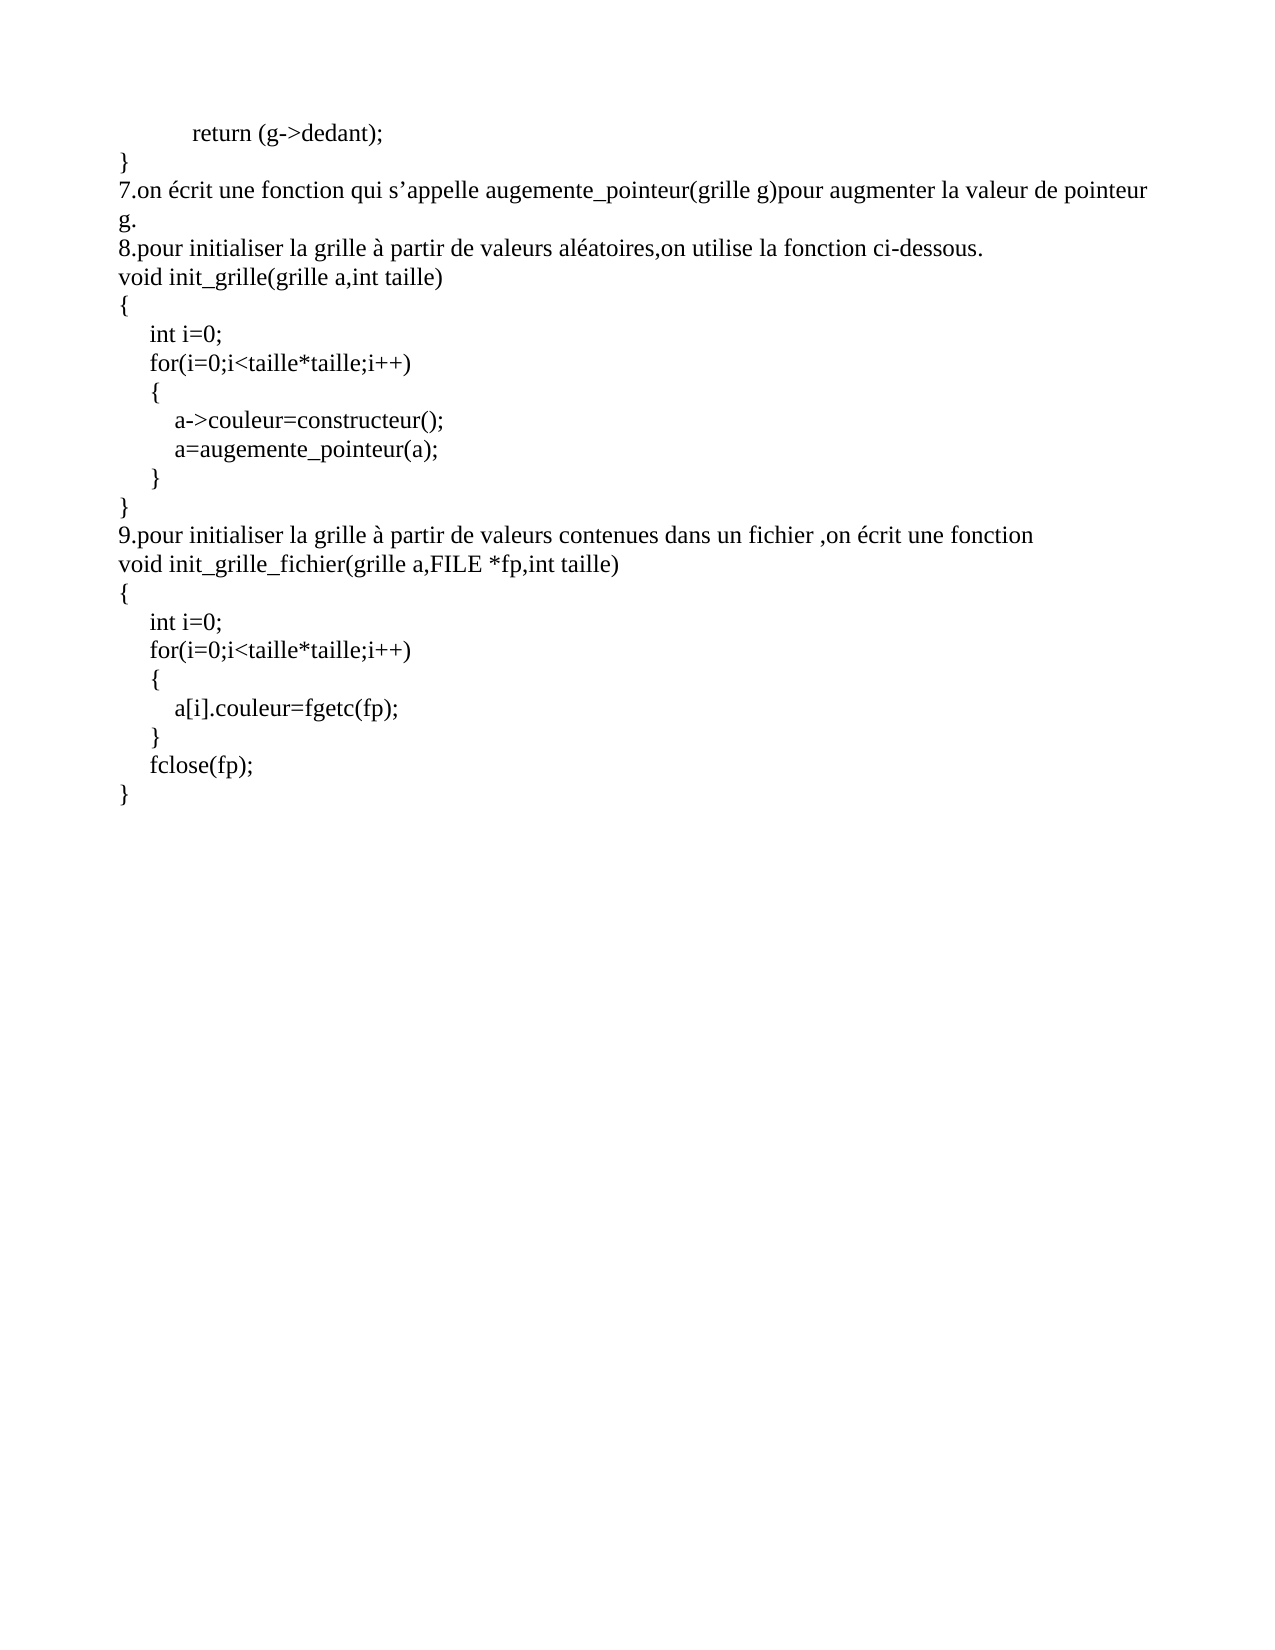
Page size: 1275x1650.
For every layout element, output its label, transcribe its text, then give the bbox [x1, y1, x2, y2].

text a=augemente_pointeur(a); [118, 434, 1157, 463]
text 8.pour initialiser la grille à partir de valeurs aléatoires,on utilise la fonction ci-dessous. [118, 233, 1157, 262]
text { [118, 377, 1157, 406]
text return (g->dedant); [118, 118, 1157, 147]
text for(i=0;i<taille*taille;i++) [118, 636, 1157, 664]
text void init_grille(grille a,int taille) [118, 262, 1157, 291]
text { [118, 578, 1157, 607]
text void init_grille_fichier(grille a,FILE *fp,int taille) [118, 549, 1157, 578]
text } [118, 147, 1157, 176]
text int i=0; [118, 607, 1157, 636]
text fclose(fp); [118, 751, 1157, 779]
text for(i=0;i<taille*taille;i++) [118, 348, 1157, 377]
text } [118, 463, 1157, 492]
text 9.pour initialiser la grille à partir de valeurs contenues dans un fichier ,on écrit une fonction [118, 521, 1157, 549]
text int i=0; [118, 319, 1157, 348]
text a->couleur=constructeur(); [118, 406, 1157, 434]
text } [118, 492, 1157, 521]
text a[i].couleur=fgetc(fp); [118, 693, 1157, 722]
text { [118, 291, 1157, 319]
text } [118, 779, 1157, 808]
text } [118, 722, 1157, 751]
text { [118, 664, 1157, 693]
text 7.on écrit une fonction qui s’appelle augemente_pointeur(grille g)pour augmenter la valeur de pointeur g. [118, 176, 1157, 233]
